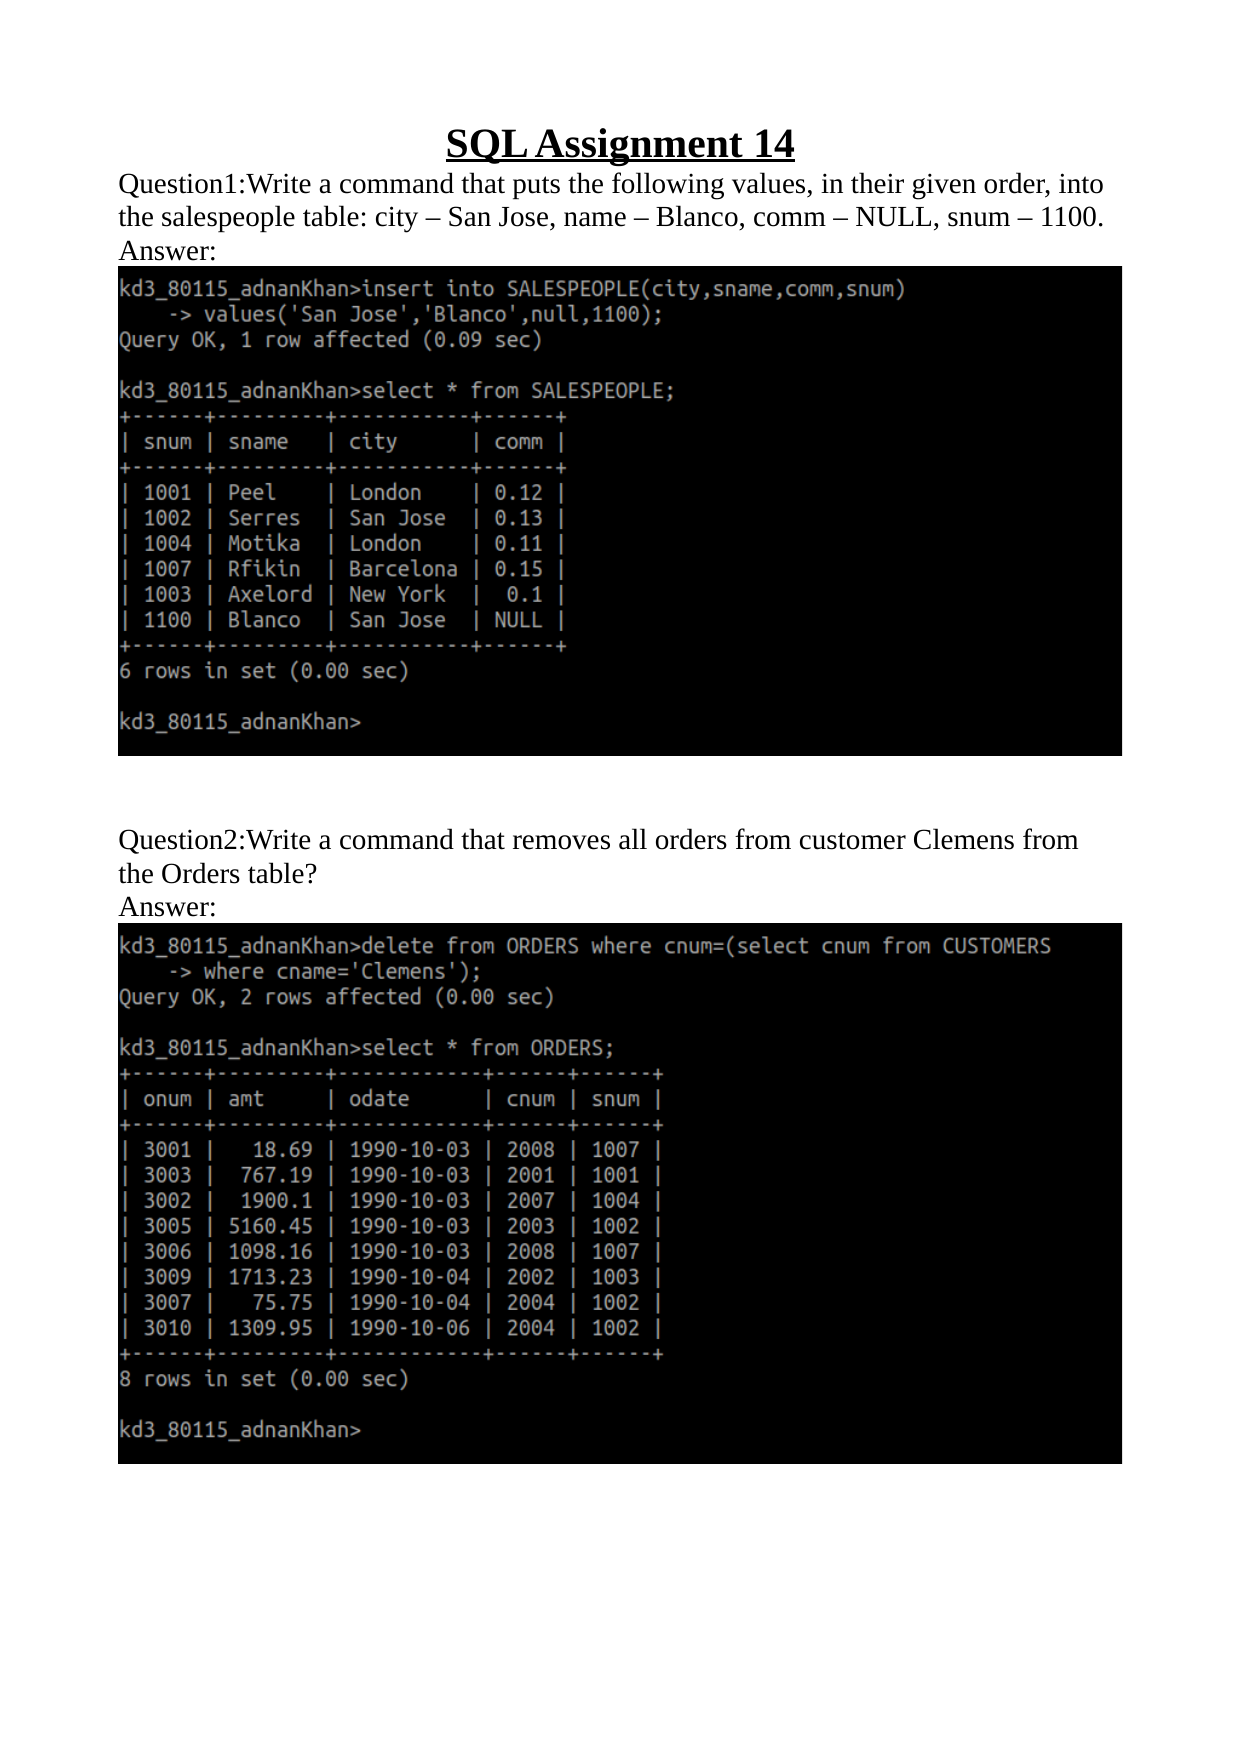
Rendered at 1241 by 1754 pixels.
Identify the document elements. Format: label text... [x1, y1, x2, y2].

text SQL Assignment 14 [118, 118, 1122, 166]
text Question1:Write a command that puts the following values, in their given order, into the salespeople table: city – San Jose, name – Blanco, comm – NULL, snum – 1100. [118, 166, 1122, 233]
text Question2:Write a command that removes all orders from customer Clemens from the Orders table? [118, 822, 1122, 889]
picture [118, 923, 1123, 1464]
text Answer: [118, 889, 1122, 923]
picture [118, 266, 1123, 756]
text Answer: [118, 233, 1122, 266]
